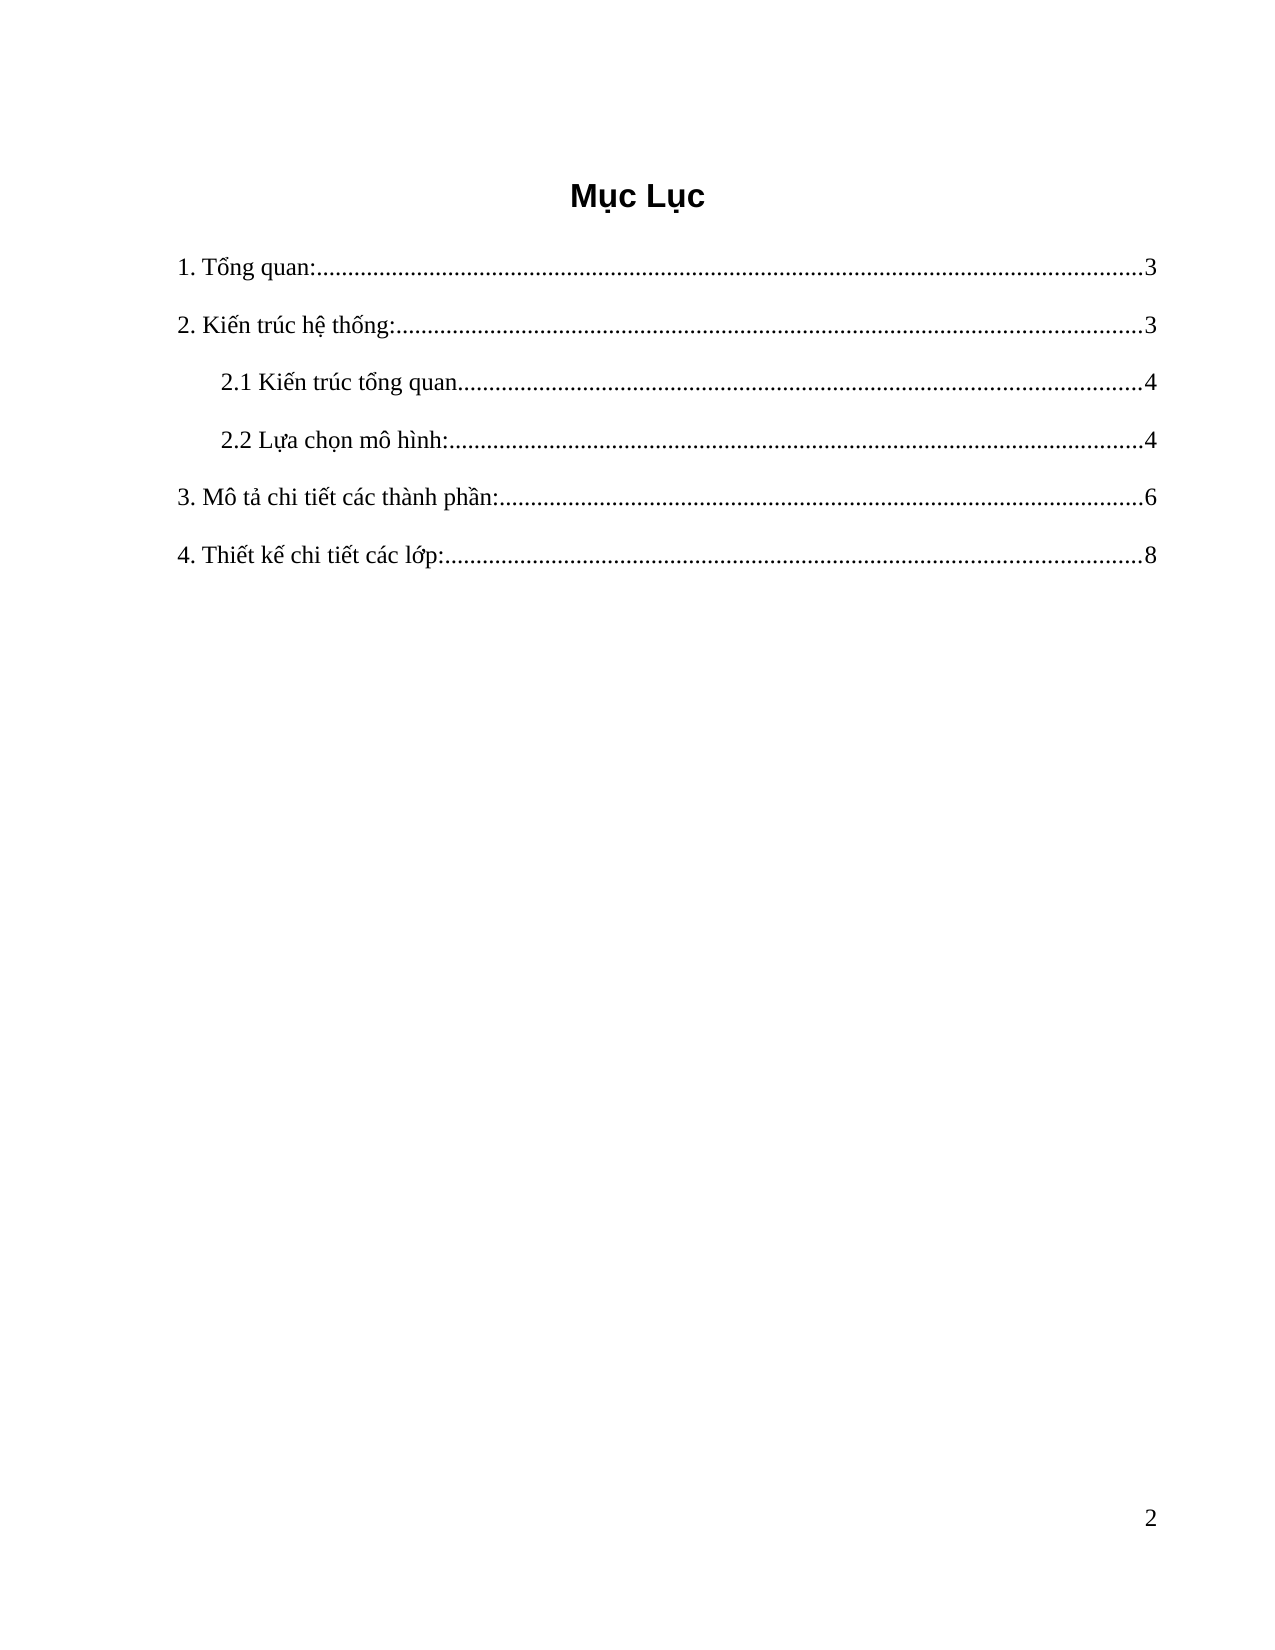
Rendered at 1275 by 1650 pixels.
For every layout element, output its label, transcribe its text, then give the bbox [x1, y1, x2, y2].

text 4. Thiết kế chi tiết các lớp: 8 [177, 540, 1157, 569]
text 2.2 Lựa chọn mô hình: 4 [177, 425, 1157, 454]
text 3. Mô tả chi tiết các thành phần: 6 [177, 482, 1157, 511]
text 1. Tổng quan: 3 [177, 252, 1157, 281]
text 2.1 Kiến trúc tổng quan 4 [177, 367, 1157, 396]
text 2. Kiến trúc hệ thống: 3 [177, 310, 1157, 339]
subtitle Mục Lục [118, 176, 1157, 214]
